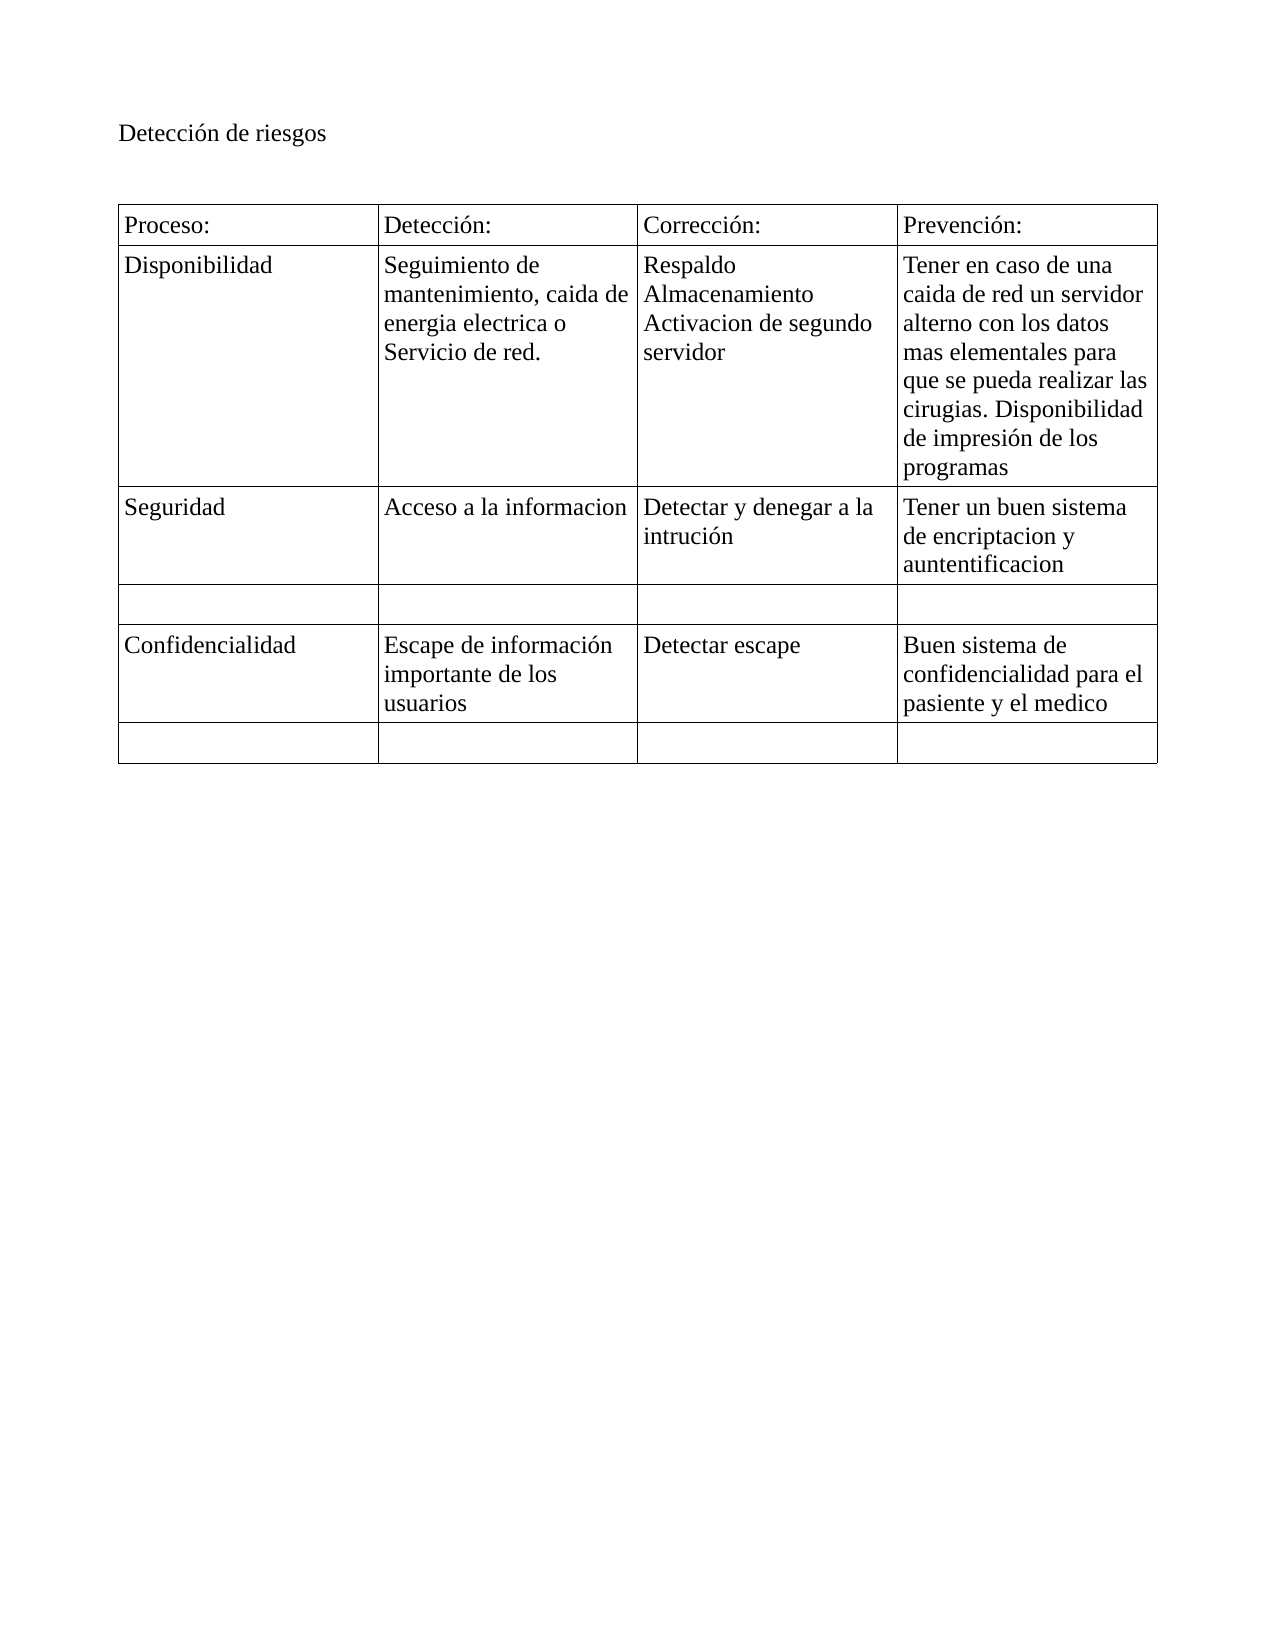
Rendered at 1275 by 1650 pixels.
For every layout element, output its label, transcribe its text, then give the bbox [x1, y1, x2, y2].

table_cell Confidencialidad [119, 625, 378, 722]
table_header Detección: [379, 205, 637, 245]
text Detección de riesgos [118, 118, 1157, 147]
table_cell [898, 723, 1157, 762]
table_cell Escape de información importante de los usuarios [379, 625, 637, 722]
table_header Corrección: [638, 205, 897, 245]
table_cell [379, 585, 637, 624]
table_cell [638, 585, 897, 624]
table_cell Seguridad [119, 487, 378, 584]
table_cell Tener un buen sistema de encriptacion y auntentificacion [898, 487, 1157, 584]
table_cell Acceso a la informacion [379, 487, 637, 584]
table_cell [379, 723, 637, 762]
table_cell Detectar y denegar a la intrución [638, 487, 897, 584]
table_cell Seguimiento de mantenimiento, caida de energia electrica o Servicio de red. [379, 246, 637, 486]
table_cell Disponibilidad [119, 246, 378, 486]
table_cell Detectar escape [638, 625, 897, 722]
table_cell [898, 585, 1157, 624]
table_cell Tener en caso de una caida de red un servidor alterno con los datos mas elementales para que se pueda realizar las cirugias. Disponibilidad de impresión de los programas [898, 246, 1157, 486]
table_header Prevención: [898, 205, 1157, 245]
table_cell Buen sistema de confidencialidad para el pasiente y el medico [898, 625, 1157, 722]
table_cell [119, 723, 378, 762]
table_cell Respaldo Almacenamiento Activacion de segundo servidor [638, 246, 897, 486]
table_cell [638, 723, 897, 762]
table_cell [119, 585, 378, 624]
table_header Proceso: [119, 205, 378, 245]
